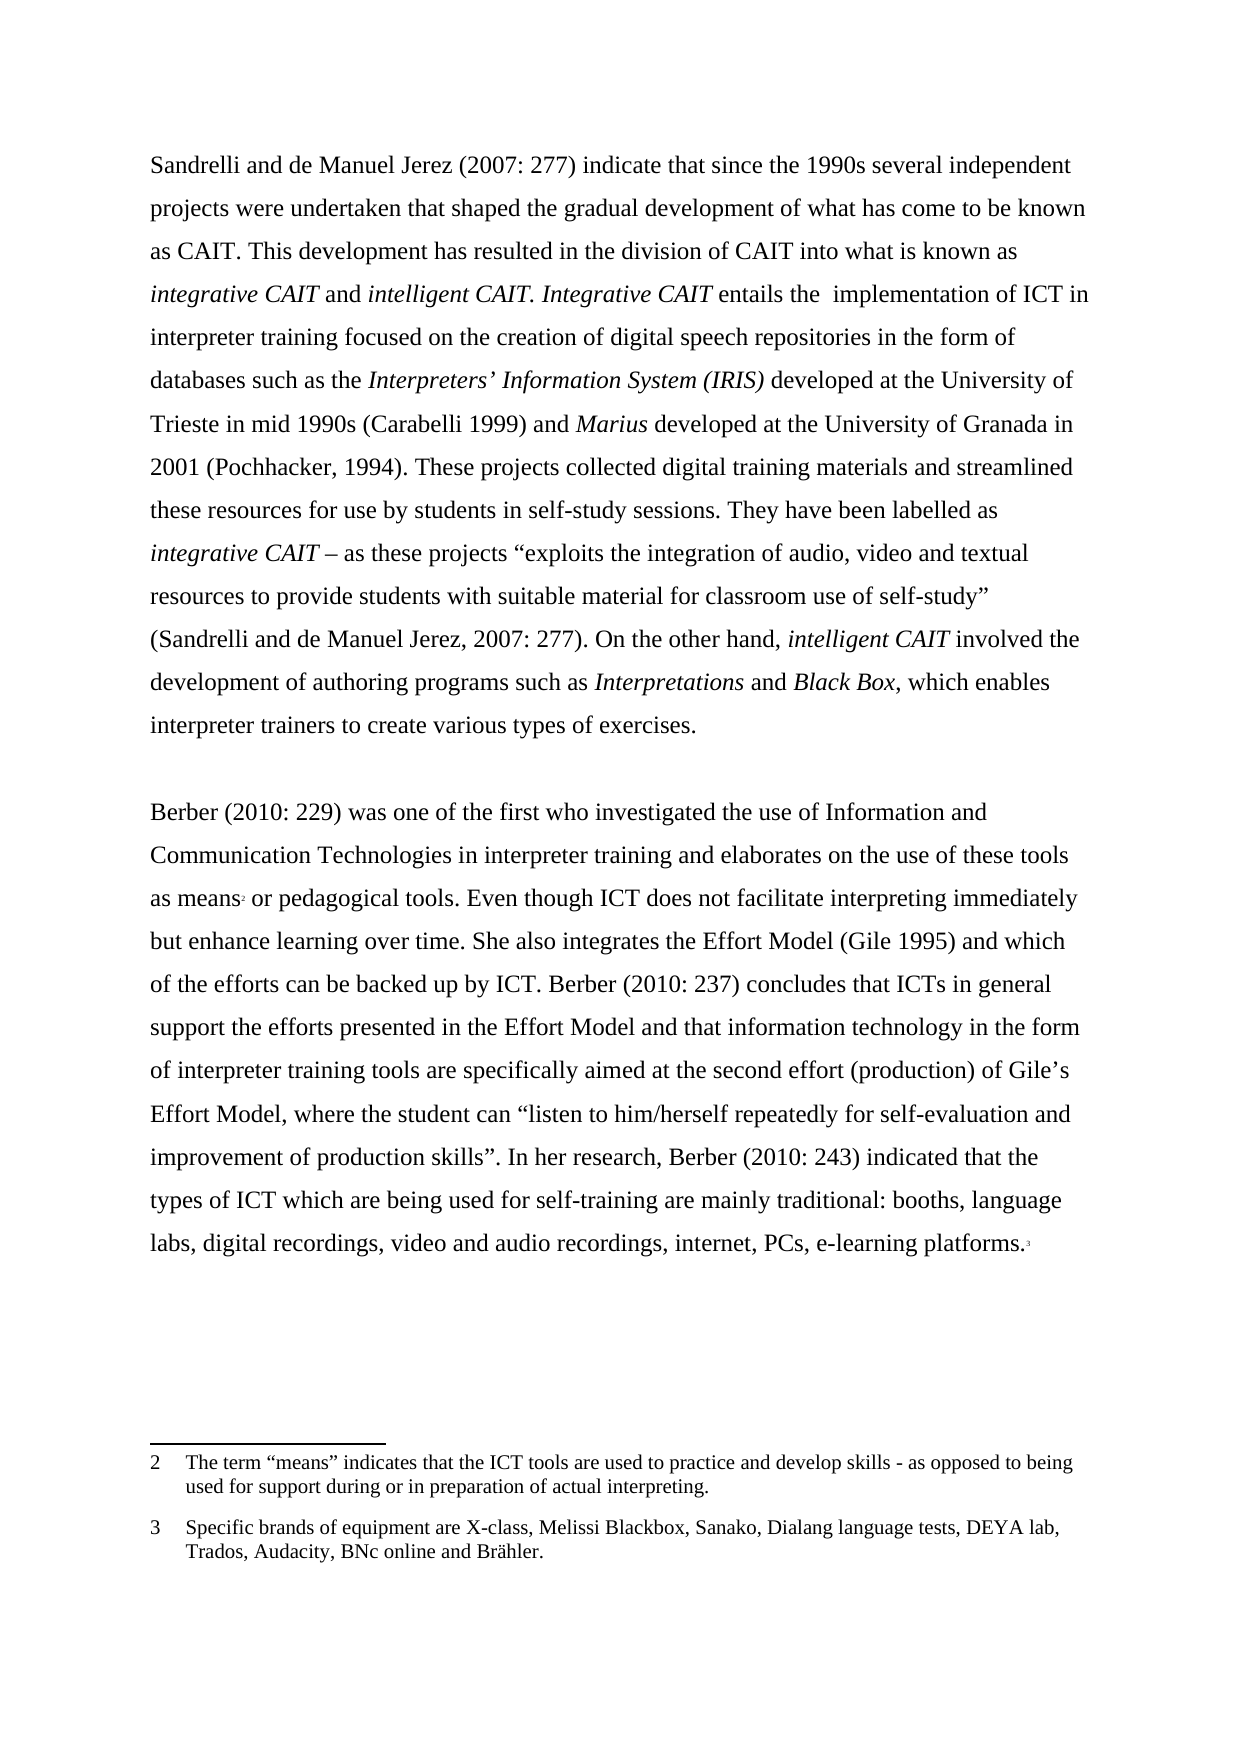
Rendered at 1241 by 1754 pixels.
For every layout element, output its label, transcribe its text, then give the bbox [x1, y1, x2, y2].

text Berber (2010: 229) was one of the first who investigated the use of Information and Communication Technologies in interpreter training and elaborates on the use of these tools as means or pedagogical tools. Even though ICT does not facilitate interpreting immediately but enhance learning over time. She also integrates the Effort Model (Gile 1995) and which of the efforts can be backed up by ICT. Berber (2010: 237) concludes that ICTs in general support the efforts presented in the Effort Model and that information technology in the form of interpreter training tools are specifically aimed at the second effort (production) of Gile’s Effort Model, where the student can “listen to him/herself repeatedly for self-evaluation and improvement of production skills”. In her research, Berber (2010: 243) indicated that the types of ICT which are being used for self-training are mainly traditional: booths, language labs, digital recordings, video and audio recordings, internet, PCs, e-learning platforms. [150, 797, 1090, 1257]
text The term “means” indicates that the ICT tools are used to practice and develop skills - as opposed to being used for support during or in preparation of actual interpreting. [150, 1450, 1090, 1498]
text Sandrelli and de Manuel Jerez (2007: 277) indicate that since the 1990s several independent projects were undertaken that shaped the gradual development of what has come to be known as CAIT. This development has resulted in the division of CAIT into what is known as integrative CAIT and intelligent CAIT. Integrative CAIT entails the implementation of ICT in interpreter training focused on the creation of digital speech repositories in the form of databases such as the Interpreters’ Information System (IRIS) developed at the University of Trieste in mid 1990s (Carabelli 1999) and Marius developed at the University of Granada in 2001 (Pochhacker, 1994). These projects collected digital training materials and streamlined these resources for use by students in self-study sessions. They have been labelled as integrative CAIT – as these projects “exploits the integration of audio, video and textual resources to provide students with suitable material for classroom use of self-study” (Sandrelli and de Manuel Jerez, 2007: 277). On the other hand, intelligent CAIT involved the development of authoring programs such as Interpretations and Black Box, which enables interpreter trainers to create various types of exercises. [150, 150, 1090, 739]
text Specific brands of equipment are X-class, Melissi Blackbox, Sanako, Dialang language tests, DEYA lab, Trados, Audacity, BNc online and Brähler. [150, 1515, 1090, 1563]
